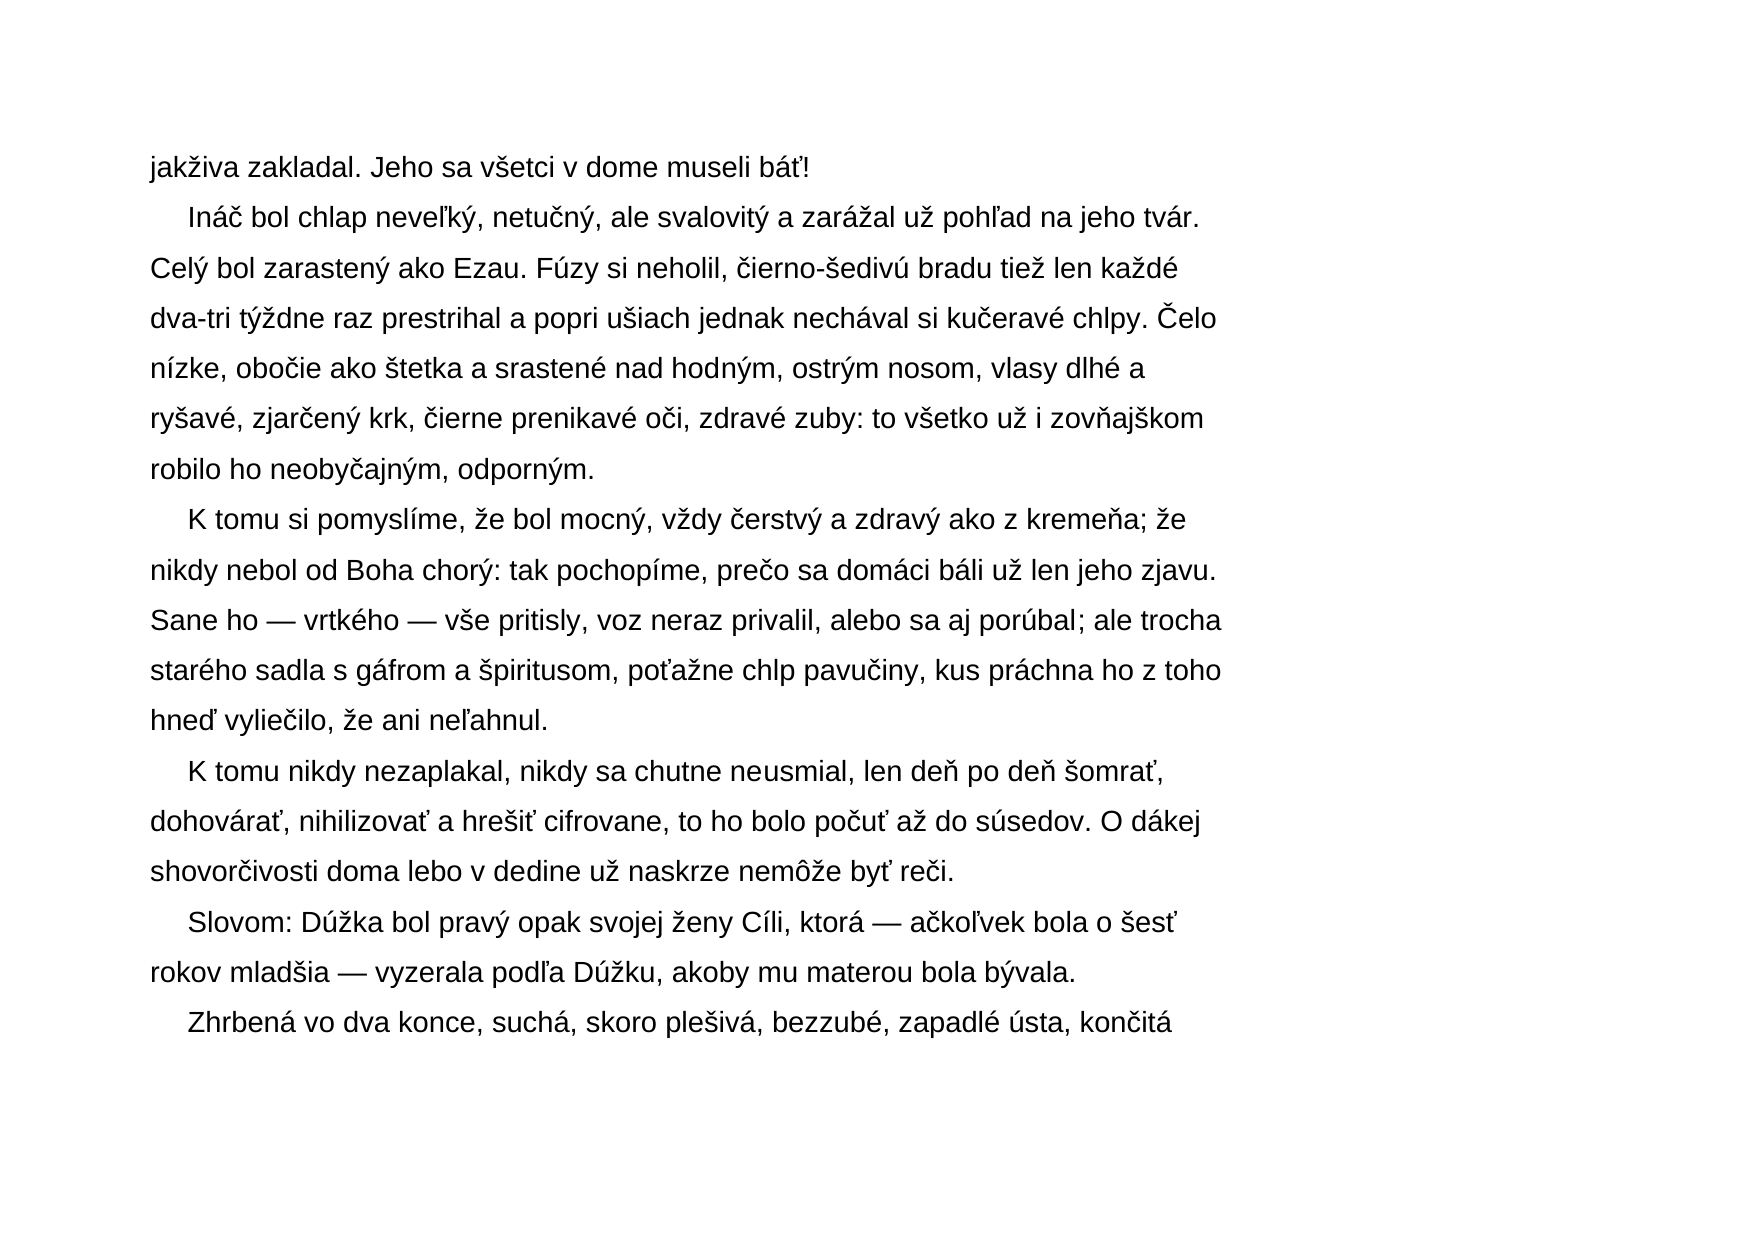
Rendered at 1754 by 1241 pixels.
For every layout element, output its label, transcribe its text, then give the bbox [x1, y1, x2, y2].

text Slovom: Dúžka bol pravý opak svojej ženy Cíli, ktorá — ačkoľvek bola o šesť rokov mladšia — vyzerala podľa Dúžku, akoby mu materou bola bývala. [150, 905, 1242, 988]
text K tomu si pomyslíme, že bol mocný, vždy čerstvý a zdravý ako z kremeňa; že nikdy nebol od Boha chorý: tak pochopíme, prečo sa domáci báli už len jeho zjavu. Sane ho — vrtkého — vše pritisly, voz neraz privalil, alebo sa aj porúbal; ale trocha starého sadla s gáfrom a špiritusom, poťažne chlp pavučiny, kus práchna ho z toho hneď vyliečilo, že ani neľahnul. [150, 502, 1242, 737]
text Zhrbená vo dva konce, suchá, skoro plešivá, bezzubé, zapadlé ústa, končitá [150, 1005, 1242, 1039]
text jakživa zakladal. Jeho sa všetci v dome museli báť! [150, 150, 1242, 183]
text K tomu nikdy nezaplakal, nikdy sa chutne ne­usmial, len deň po deň šomrať, dohovárať, nihilizovať a hrešiť cifrovane, to ho bolo počuť až do súsedov. O dákej shovorčivosti doma lebo v de­dine už naskrze nemôže byť reči. [150, 754, 1242, 888]
text Ináč bol chlap neveľký, netučný, ale svalovitý a zarážal už pohľad na jeho tvár. Celý bol zara­stený ako Ezau. Fúzy si neholil, čierno-šedivú bradu tiež len každé dva-tri týždne raz prestrihal a popri ušiach jednak nechával si kučeravé chlpy. Čelo nízke, obočie ako štetka a srastené nad hod­ným, ostrým nosom, vlasy dlhé a ryšavé, zjarčený krk, čierne prenikavé oči, zdravé zuby: to všetko už i zovňajškom robilo ho neobyčajným, odporným. [150, 200, 1242, 485]
